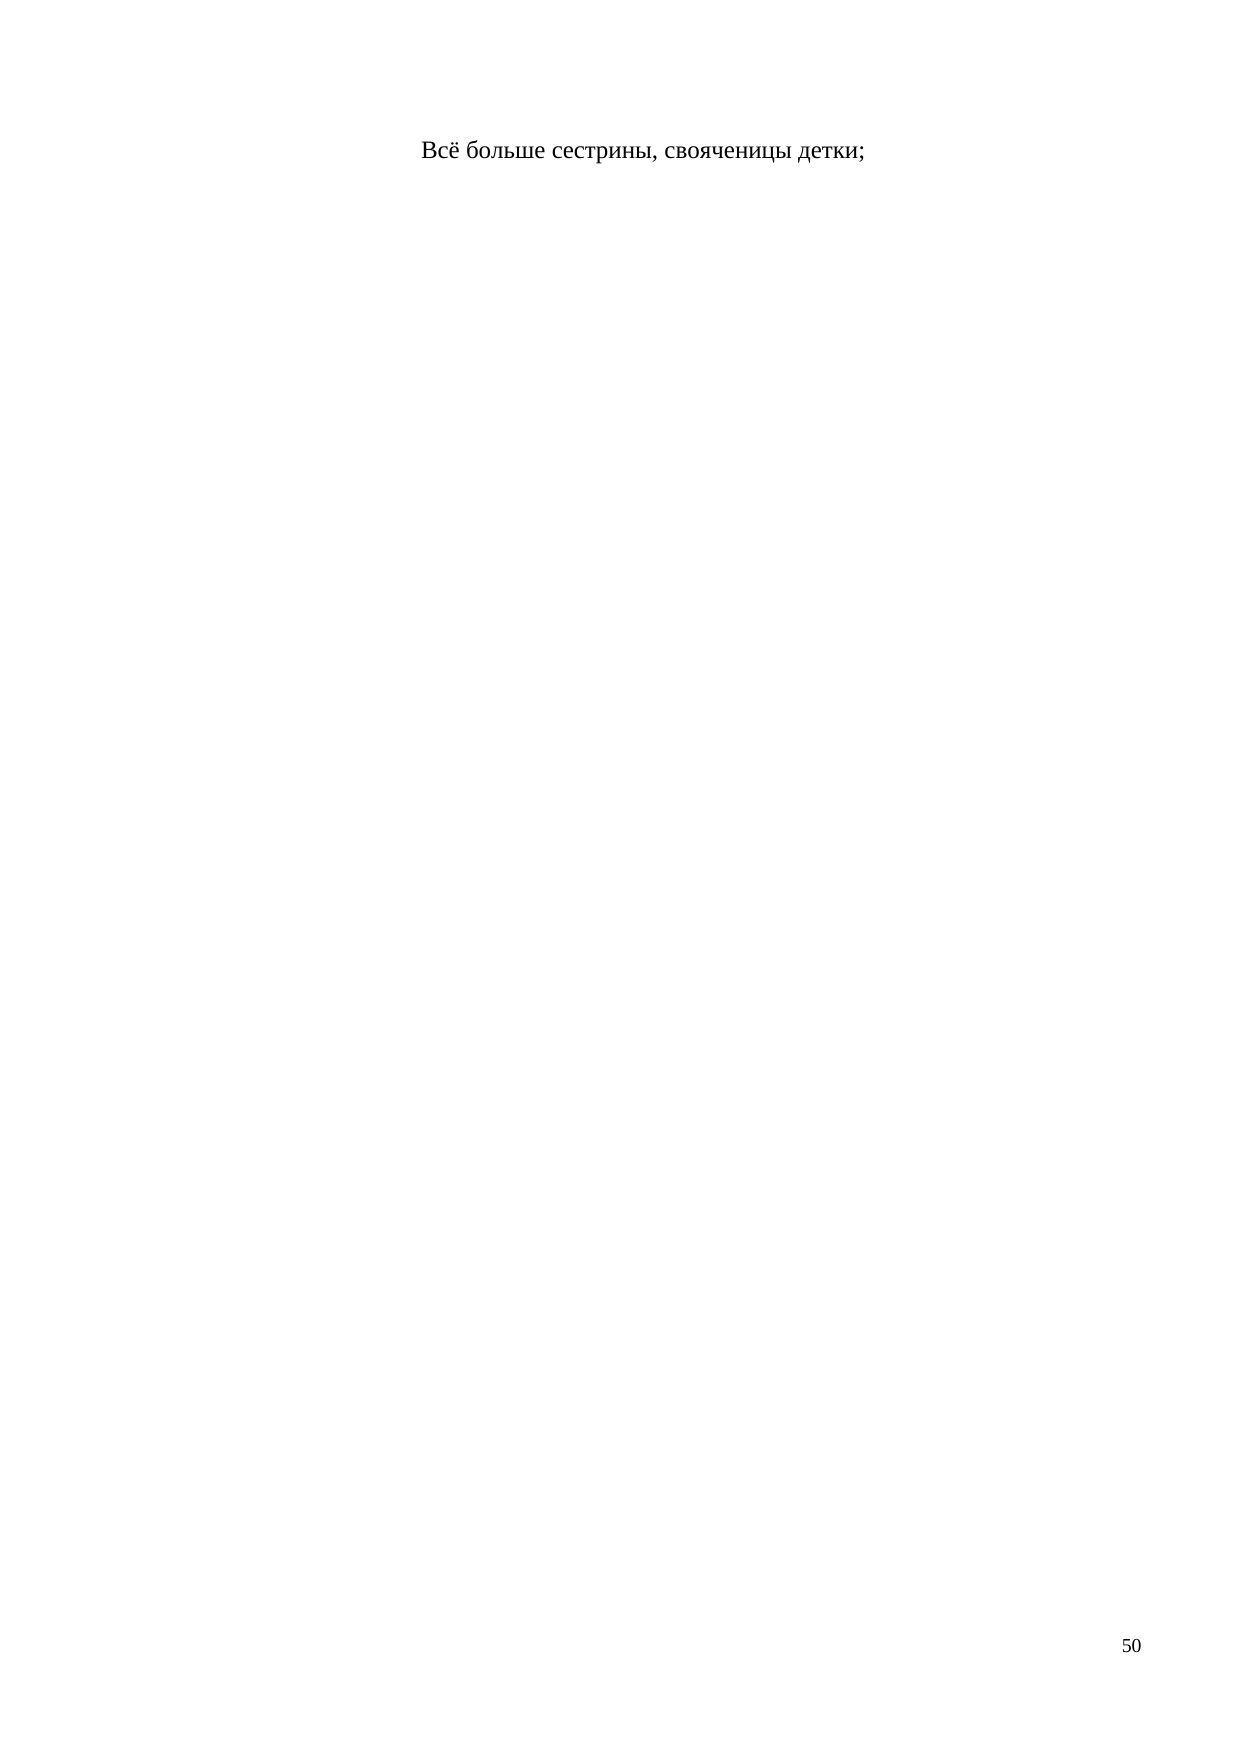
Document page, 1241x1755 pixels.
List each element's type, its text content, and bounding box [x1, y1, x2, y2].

text Всё больше сестрины, свояченицы детки; [421, 135, 867, 164]
